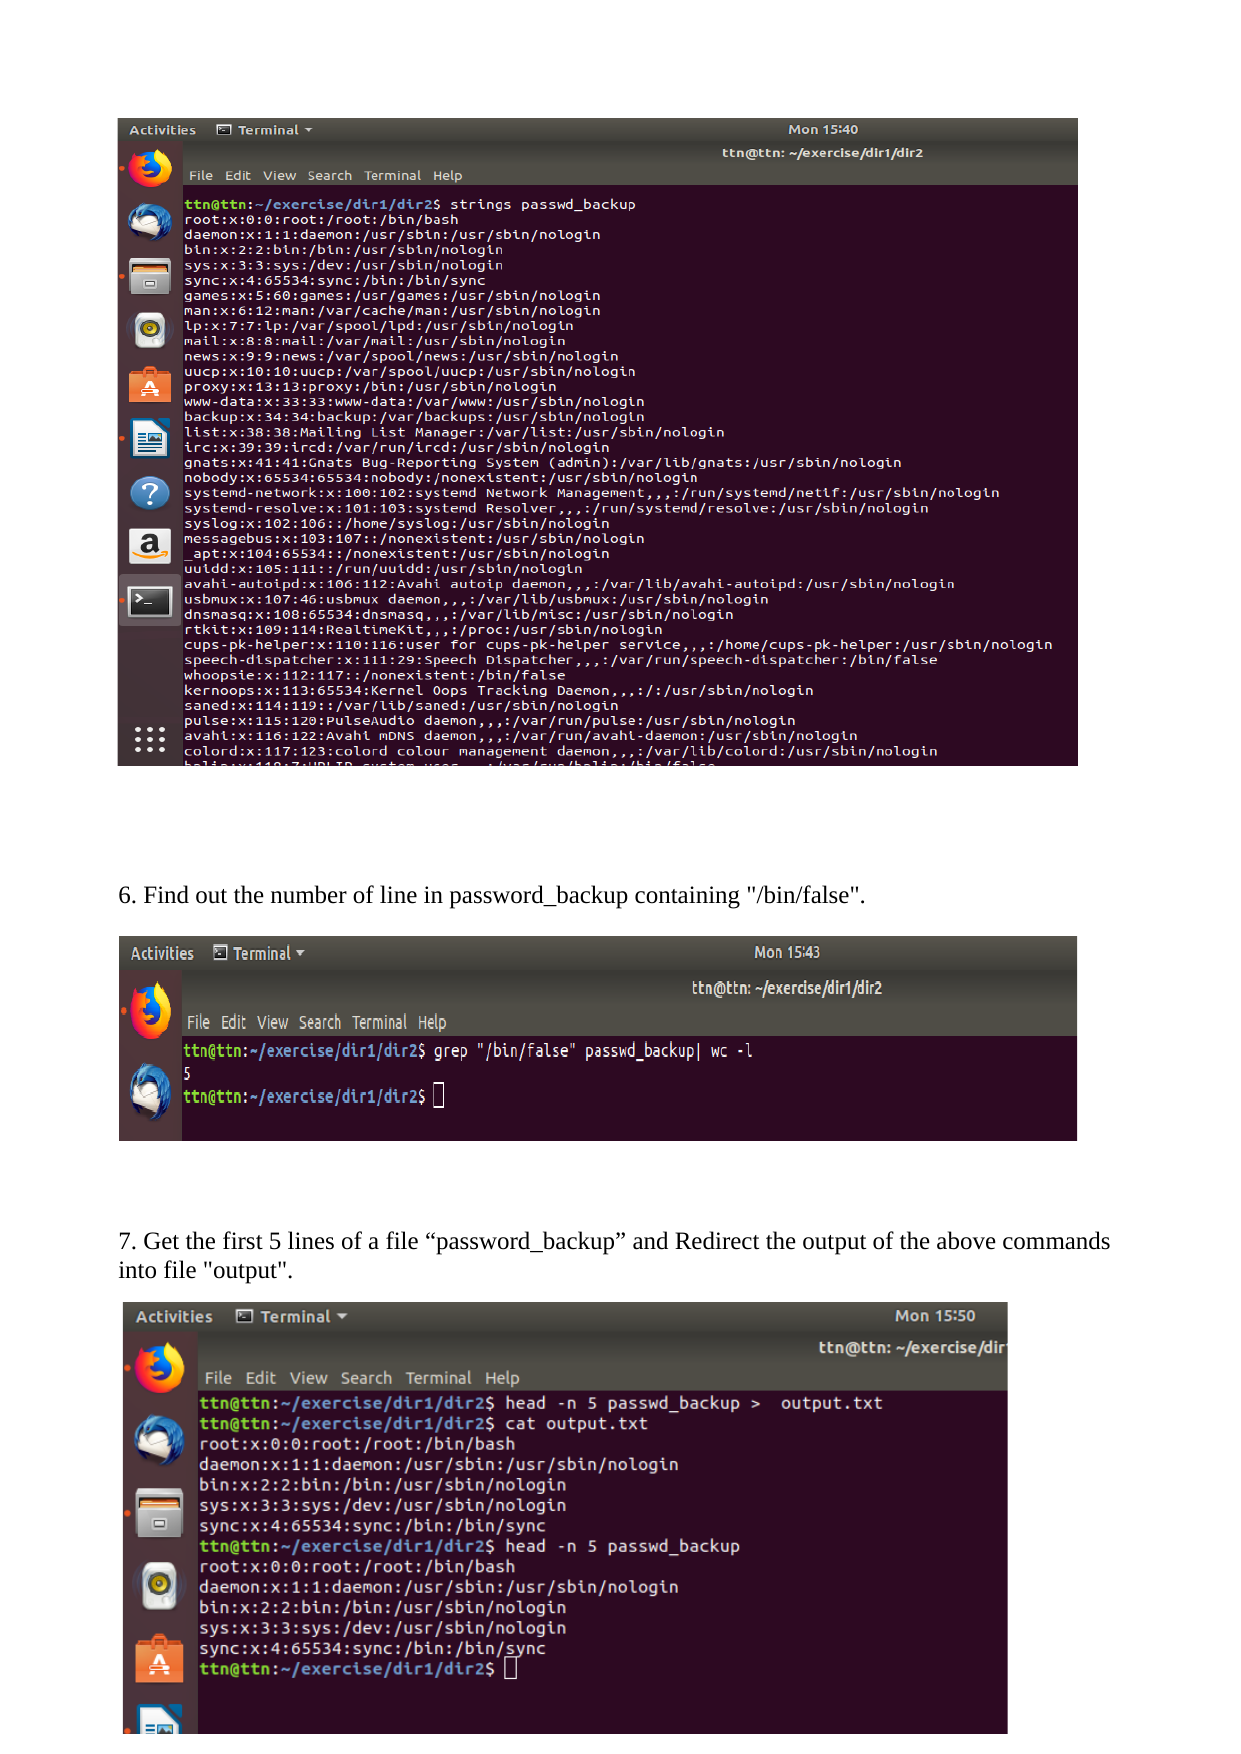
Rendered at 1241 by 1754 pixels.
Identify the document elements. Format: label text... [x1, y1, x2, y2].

text 7. Get the first 5 lines of a file “password_backup” and Redirect the output of the above commands [118, 1226, 1122, 1255]
text 6. Find out the number of line in password_backup containing "/bin/false". [118, 881, 1122, 909]
text into file "output". [118, 1255, 1122, 1284]
picture [117, 118, 1078, 766]
